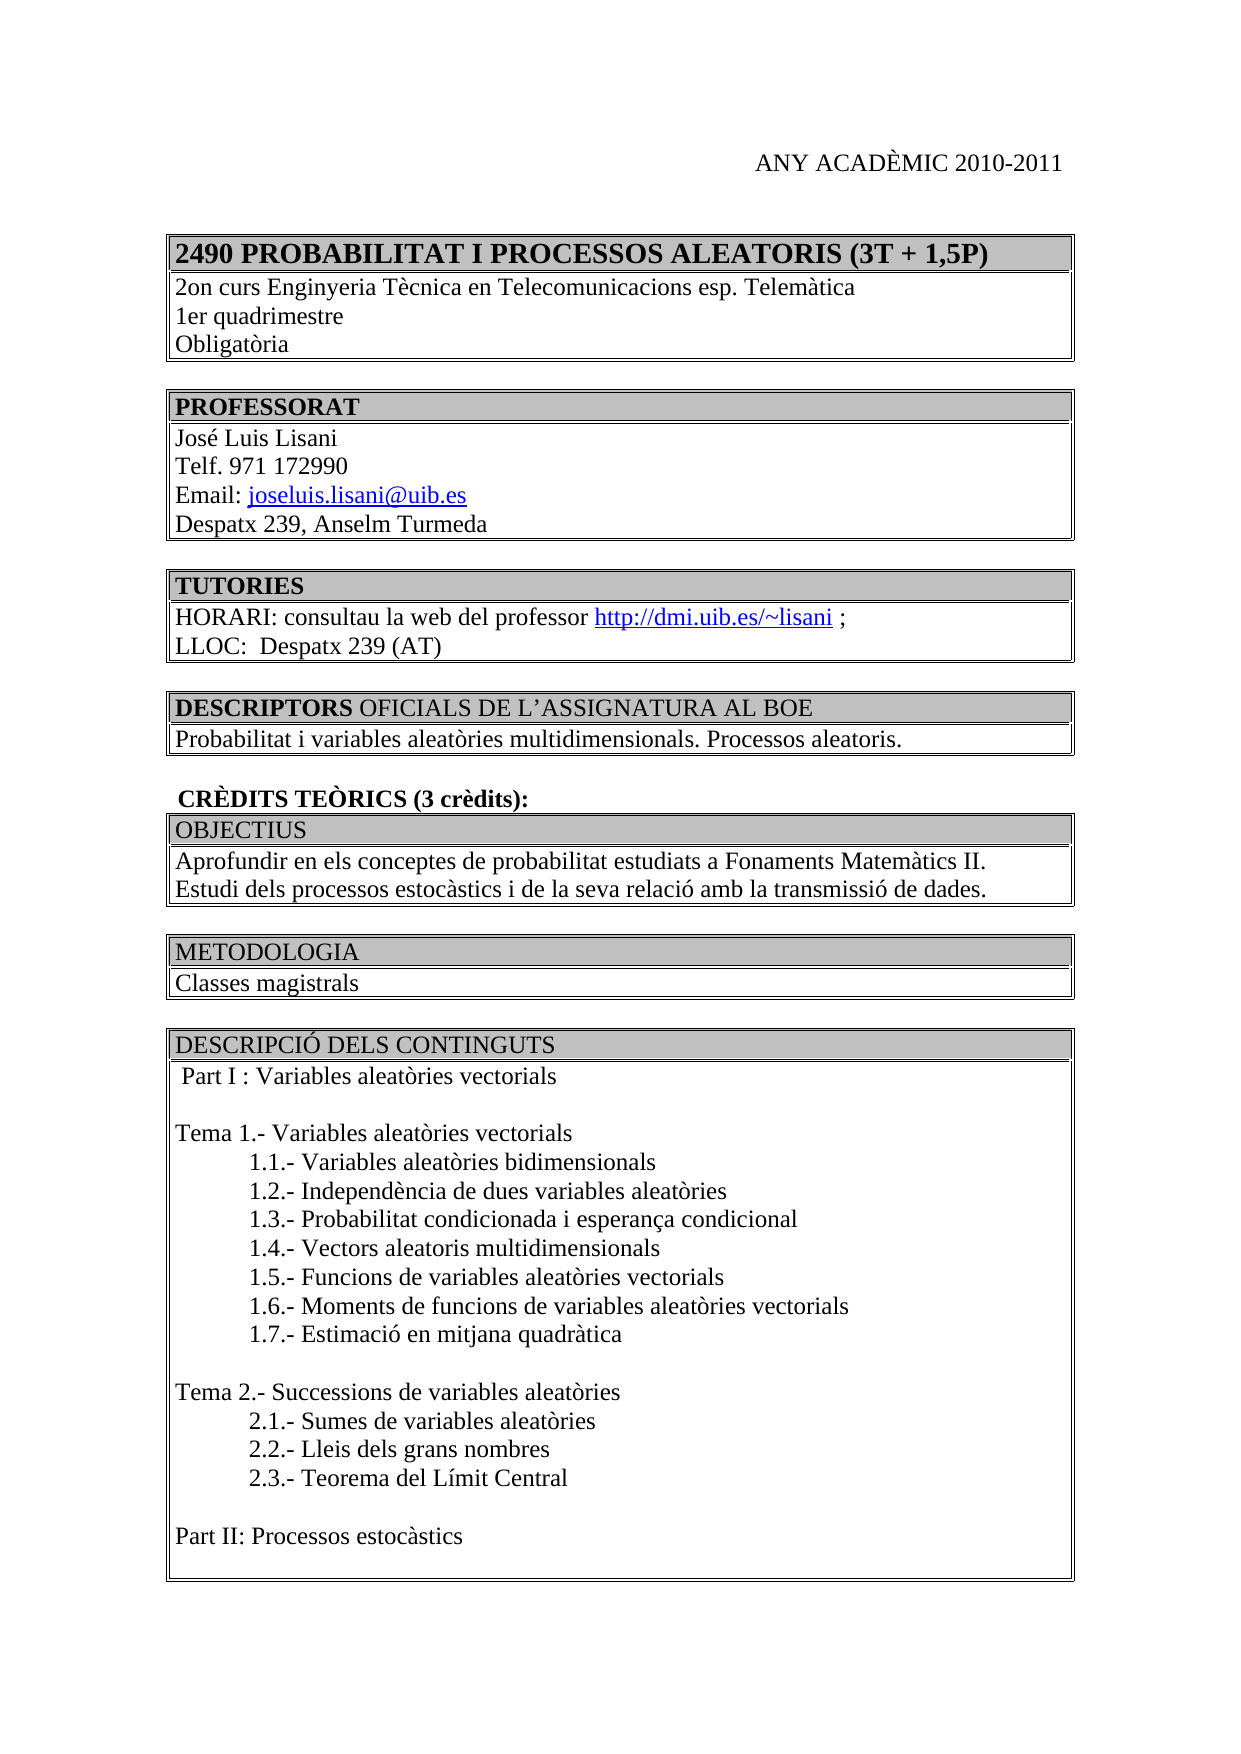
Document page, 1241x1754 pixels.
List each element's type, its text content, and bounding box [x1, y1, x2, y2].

text ANY ACADÈMIC 2010-2011 [177, 148, 1063, 176]
table_cell Classes magistrals [168, 965, 1072, 996]
table_header OBJECTIUS [170, 816, 1071, 843]
table_cell Aprofundir en els conceptes de probabilitat estudiats a Fonaments Matemàtics II. Estudi dels processos estocàstics i de la seva relació amb la transmissió de dades. [168, 844, 1072, 903]
table_header METODOLOGIA [170, 938, 1071, 965]
table_cell 2on curs Enginyeria Tècnica en Telecomunicacions esp. Telemàtica 1er quadrimestre Obligatòria [168, 270, 1072, 358]
table_cell José Luis Lisani Telf. 971 172990 Email: joseluis.lisani@uib.es Despatx 239, Anselm Turmeda [168, 420, 1072, 538]
table_cell HORARI: consultau la web del professor http://dmi.uib.es/~lisani ; LLOC: Despatx 239 (AT) [168, 600, 1072, 659]
table_header PROFESSORAT [170, 393, 1071, 420]
table_header DESCRIPTORS OFICIALS DE L’ASSIGNATURA AL BOE [170, 694, 1071, 722]
table_cell Probabilitat i variables aleatòries multidimensionals. Processos aleatoris. [168, 722, 1072, 753]
table_cell Part I : Variables aleatòries vectorials Tema 1.- Variables aleatòries vectorials 1.1.- Variables aleatòries bidimensionals 1.2.- Independència de dues variables aleatòries 1.3.- Probabilitat condicionada i esperança condicional 1.4.- Vectors aleatoris multidimensionals 1.5.- Funcions de variables aleatòries vectorials 1.6.- Moments de funcions de variables aleatòries vectorials 1.7.- Estimació en mitjana quadràtica Tema 2.- Successions de variables aleatòries 2.1.- Sumes de variables aleatòries 2.2.- Lleis dels grans nombres 2.3.- Teorema del Límit Central Part II: Processos estocàstics [168, 1059, 1072, 1578]
table_header DESCRIPCIÓ DELS CONTINGUTS [170, 1031, 1071, 1058]
table_header 2490 PROBABILITAT I PROCESSOS ALEATORIS (3T + 1,5P) [170, 237, 1071, 270]
subtitle CRÈDITS TEÒRICS (3 crèdits): [177, 784, 1063, 812]
table_header TUTORIES [170, 572, 1071, 600]
